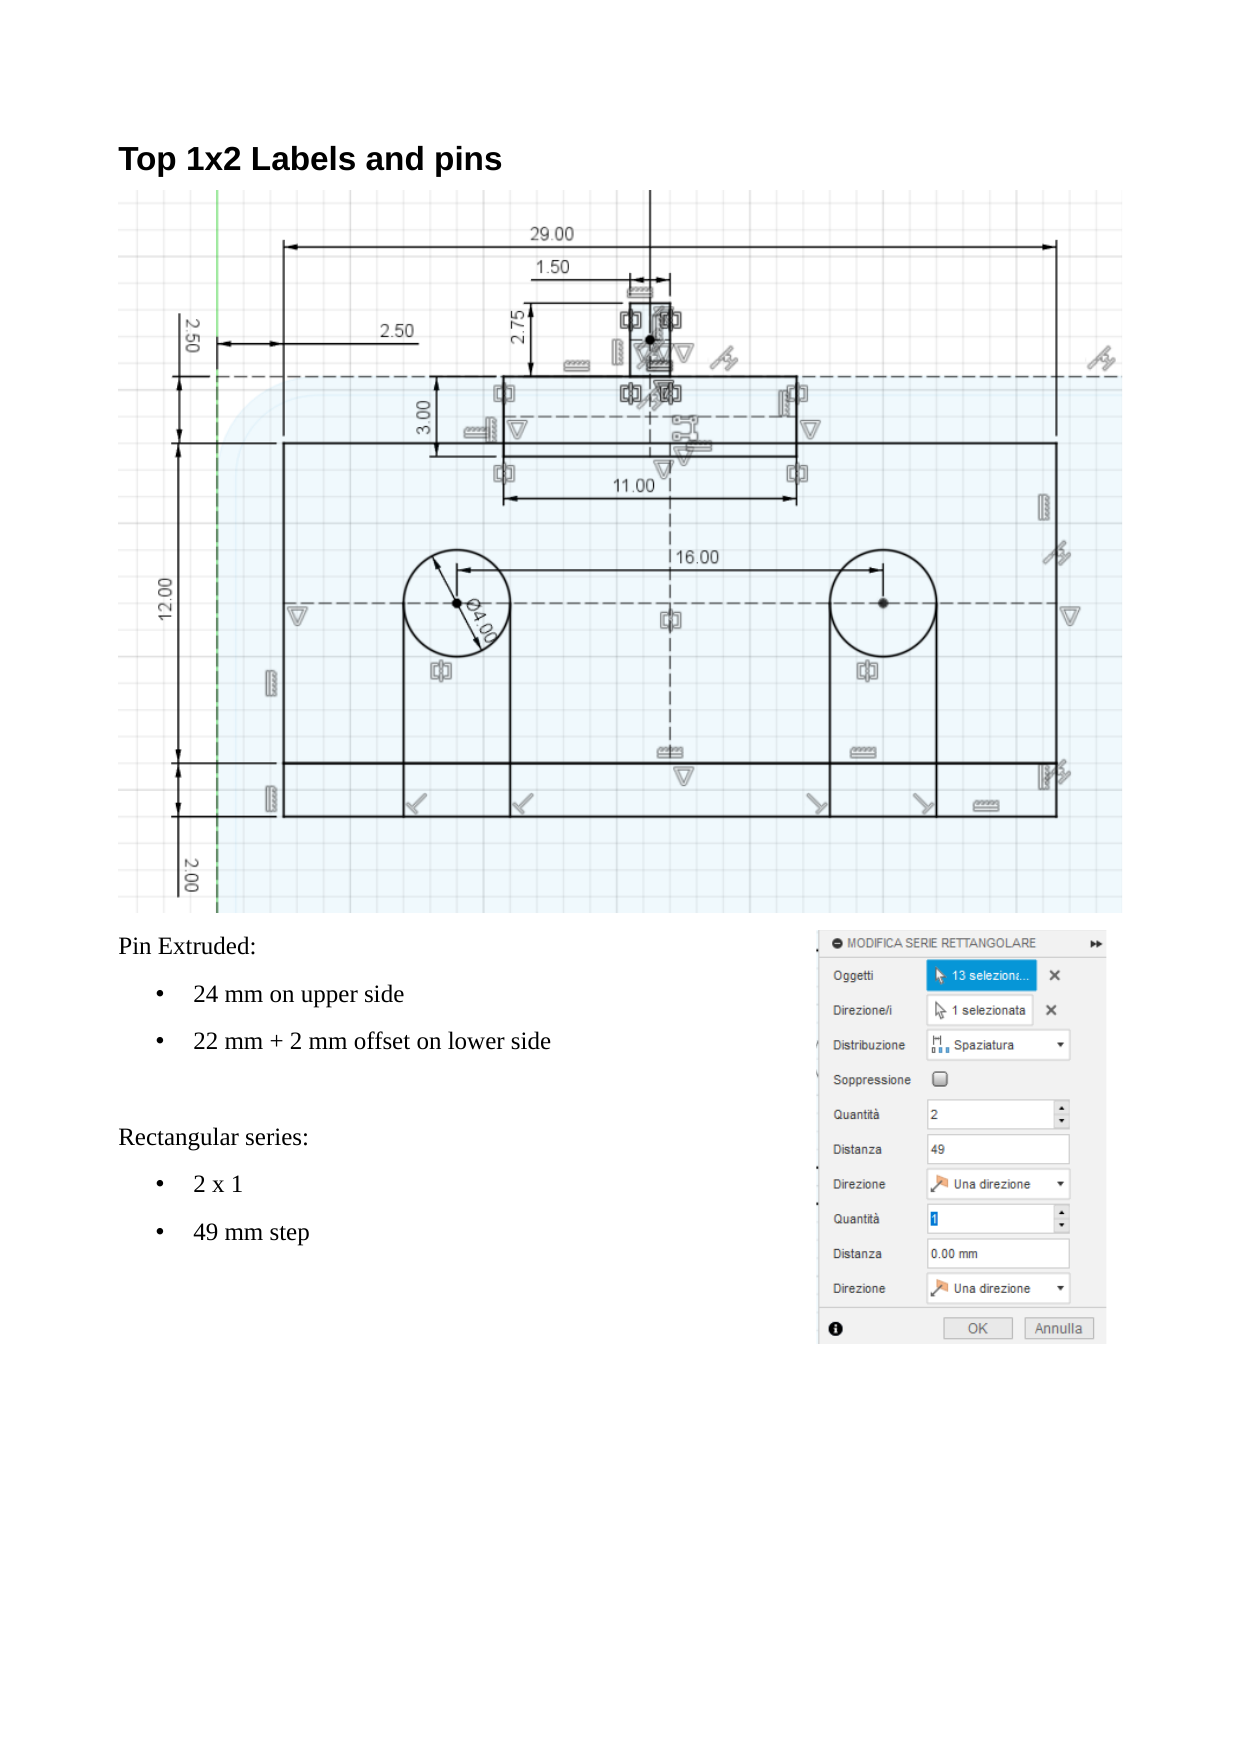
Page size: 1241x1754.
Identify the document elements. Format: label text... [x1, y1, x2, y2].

picture [118, 190, 1123, 913]
list [1107, 979, 1122, 1007]
list [1107, 1217, 1122, 1246]
text Pin Extruded: [118, 931, 816, 960]
text Rectangular series: [118, 1122, 816, 1150]
list 2 x 1 [156, 1169, 816, 1198]
list 24 mm on upper side [156, 979, 816, 1007]
picture [816, 930, 1107, 1344]
subtitle Top 1x2 Labels and pins [118, 139, 1122, 177]
text [1107, 1122, 1122, 1150]
list 22 mm + 2 mm offset on lower side [156, 1026, 816, 1055]
list [1107, 1169, 1122, 1198]
list 49 mm step [156, 1217, 816, 1246]
text [1107, 931, 1122, 960]
